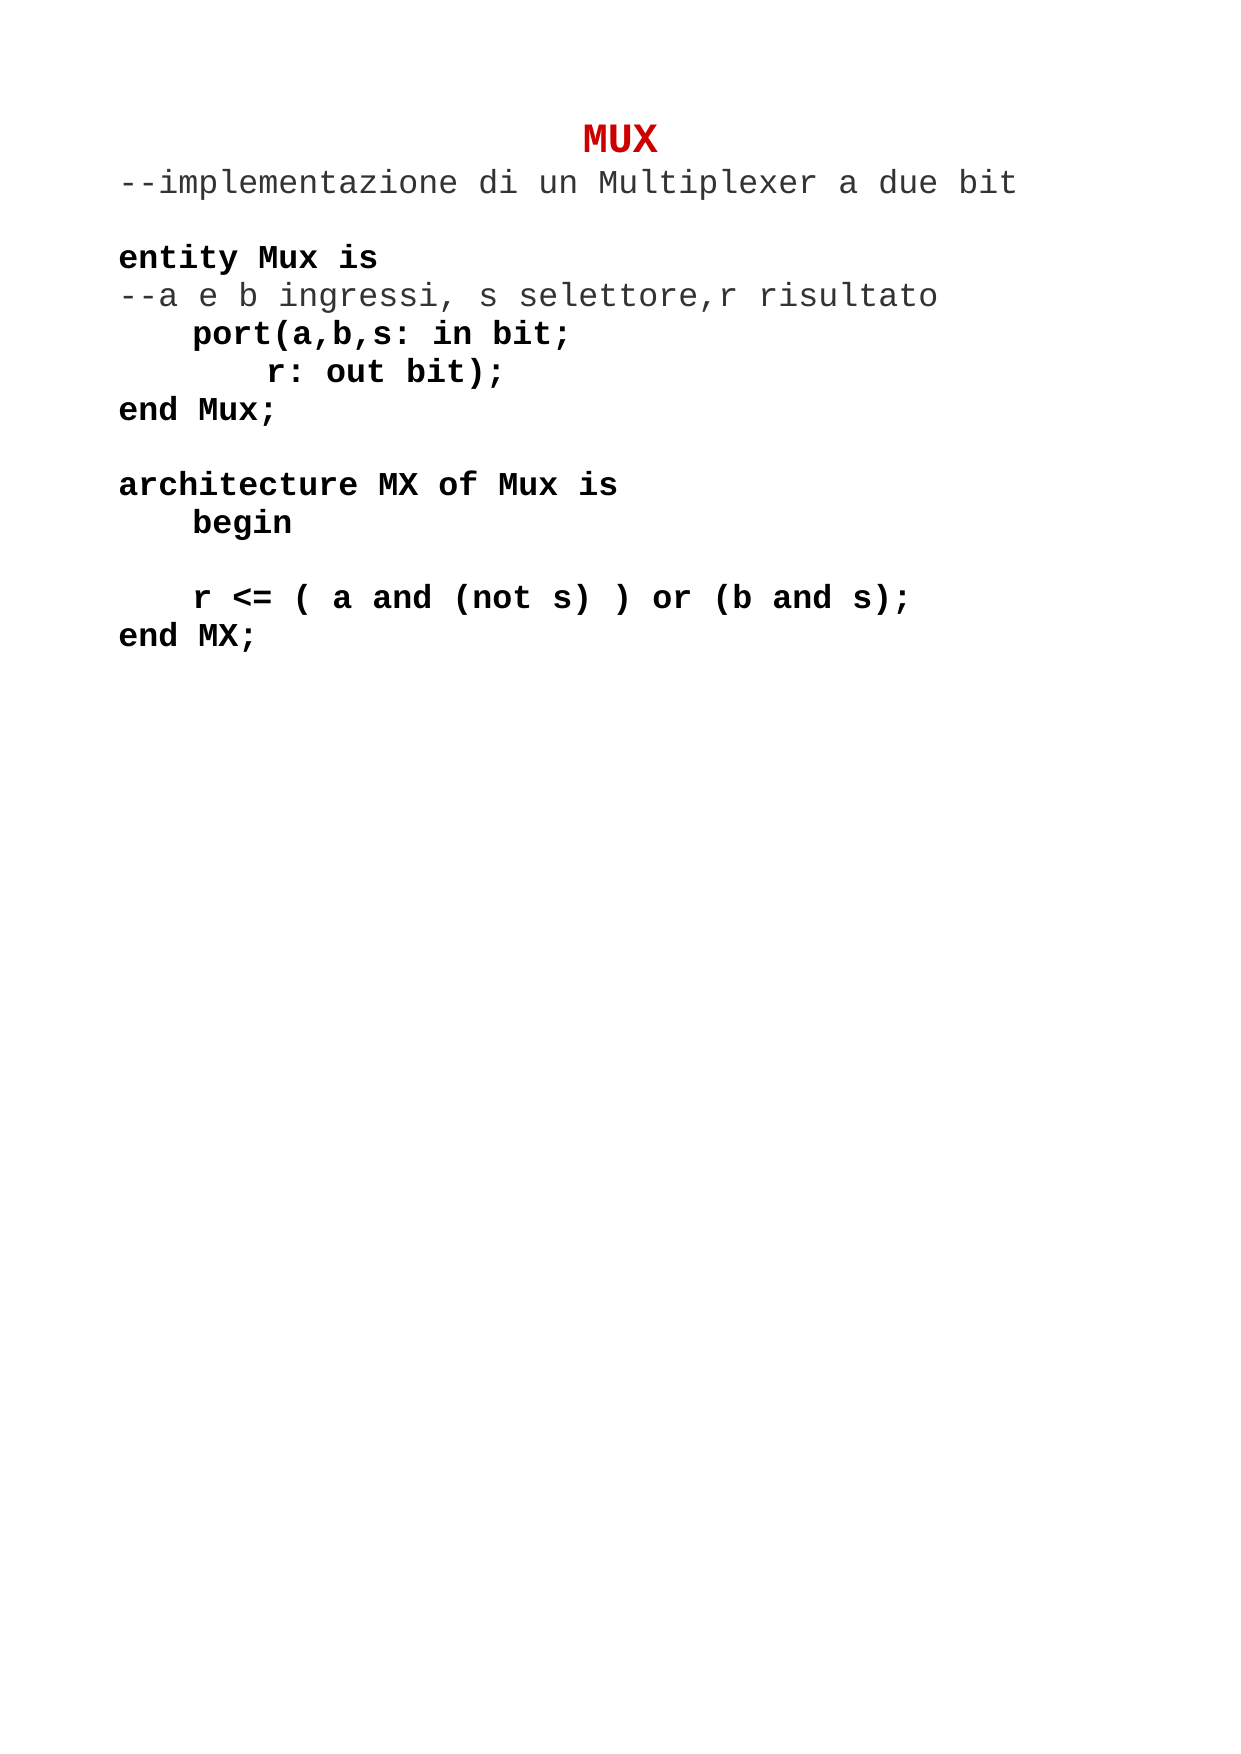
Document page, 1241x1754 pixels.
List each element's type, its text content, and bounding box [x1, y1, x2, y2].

text end MX; [118, 619, 1122, 657]
text end Mux; [118, 392, 1122, 430]
text --a e b ingressi, s selettore,r risultato [118, 279, 1122, 317]
text port(a,b,s: in bit; [118, 317, 1122, 354]
text --implementazione di un Multiplexer a due bit [118, 165, 1122, 203]
text architecture MX of Mux is [118, 468, 1122, 506]
text r <= ( a and (not s) ) or (b and s); [118, 581, 1122, 619]
text entity Mux is [118, 241, 1122, 279]
text r: out bit); [118, 354, 1122, 392]
text MUX [118, 118, 1122, 165]
text begin [118, 506, 1122, 543]
